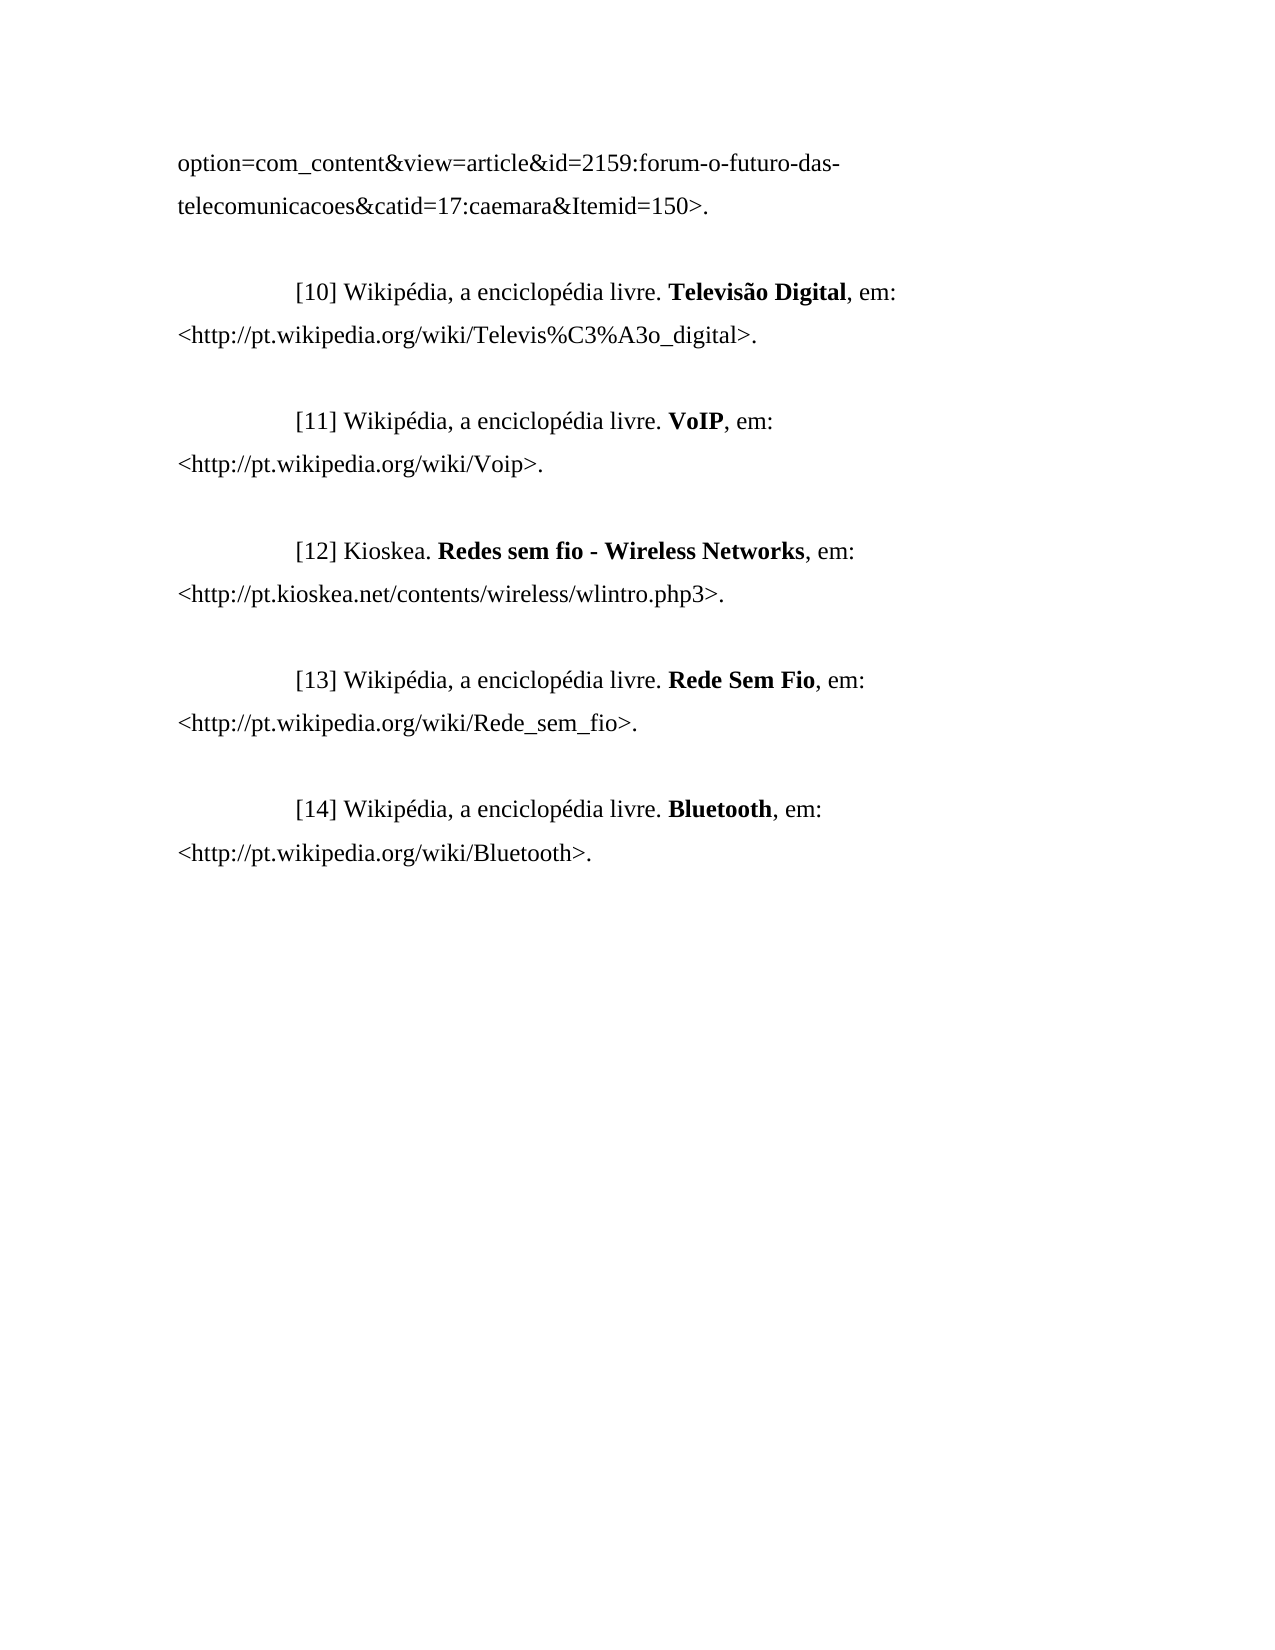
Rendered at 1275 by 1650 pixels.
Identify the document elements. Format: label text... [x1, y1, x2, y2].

text [12] Kioskea. Redes sem fio - Wireless Networks, em: <http://pt.kioskea.net/contents/wireless/wlintro.php3>. [177, 536, 1098, 608]
text [11] Wikipédia, a enciclopédia livre. VoIP, em: <http://pt.wikipedia.org/wiki/Voip>. [177, 406, 1098, 478]
text [13] Wikipédia, a enciclopédia livre. Rede Sem Fio, em: <http://pt.wikipedia.org/wiki/Rede_sem_fio>. [177, 665, 1098, 737]
text [10] Wikipédia, a enciclopédia livre. Televisão Digital, em: <http://pt.wikipedia.org/wiki/Televis%C3%A3o_digital>. [177, 277, 1098, 349]
text [14] Wikipédia, a enciclopédia livre. Bluetooth, em: <http://pt.wikipedia.org/wiki/Bluetooth>. [177, 794, 1098, 866]
text option=com_content&view=article&id=2159:forum-o-futuro-das-telecomunicacoes&catid=17:caemara&Itemid=150>. [177, 148, 1098, 219]
